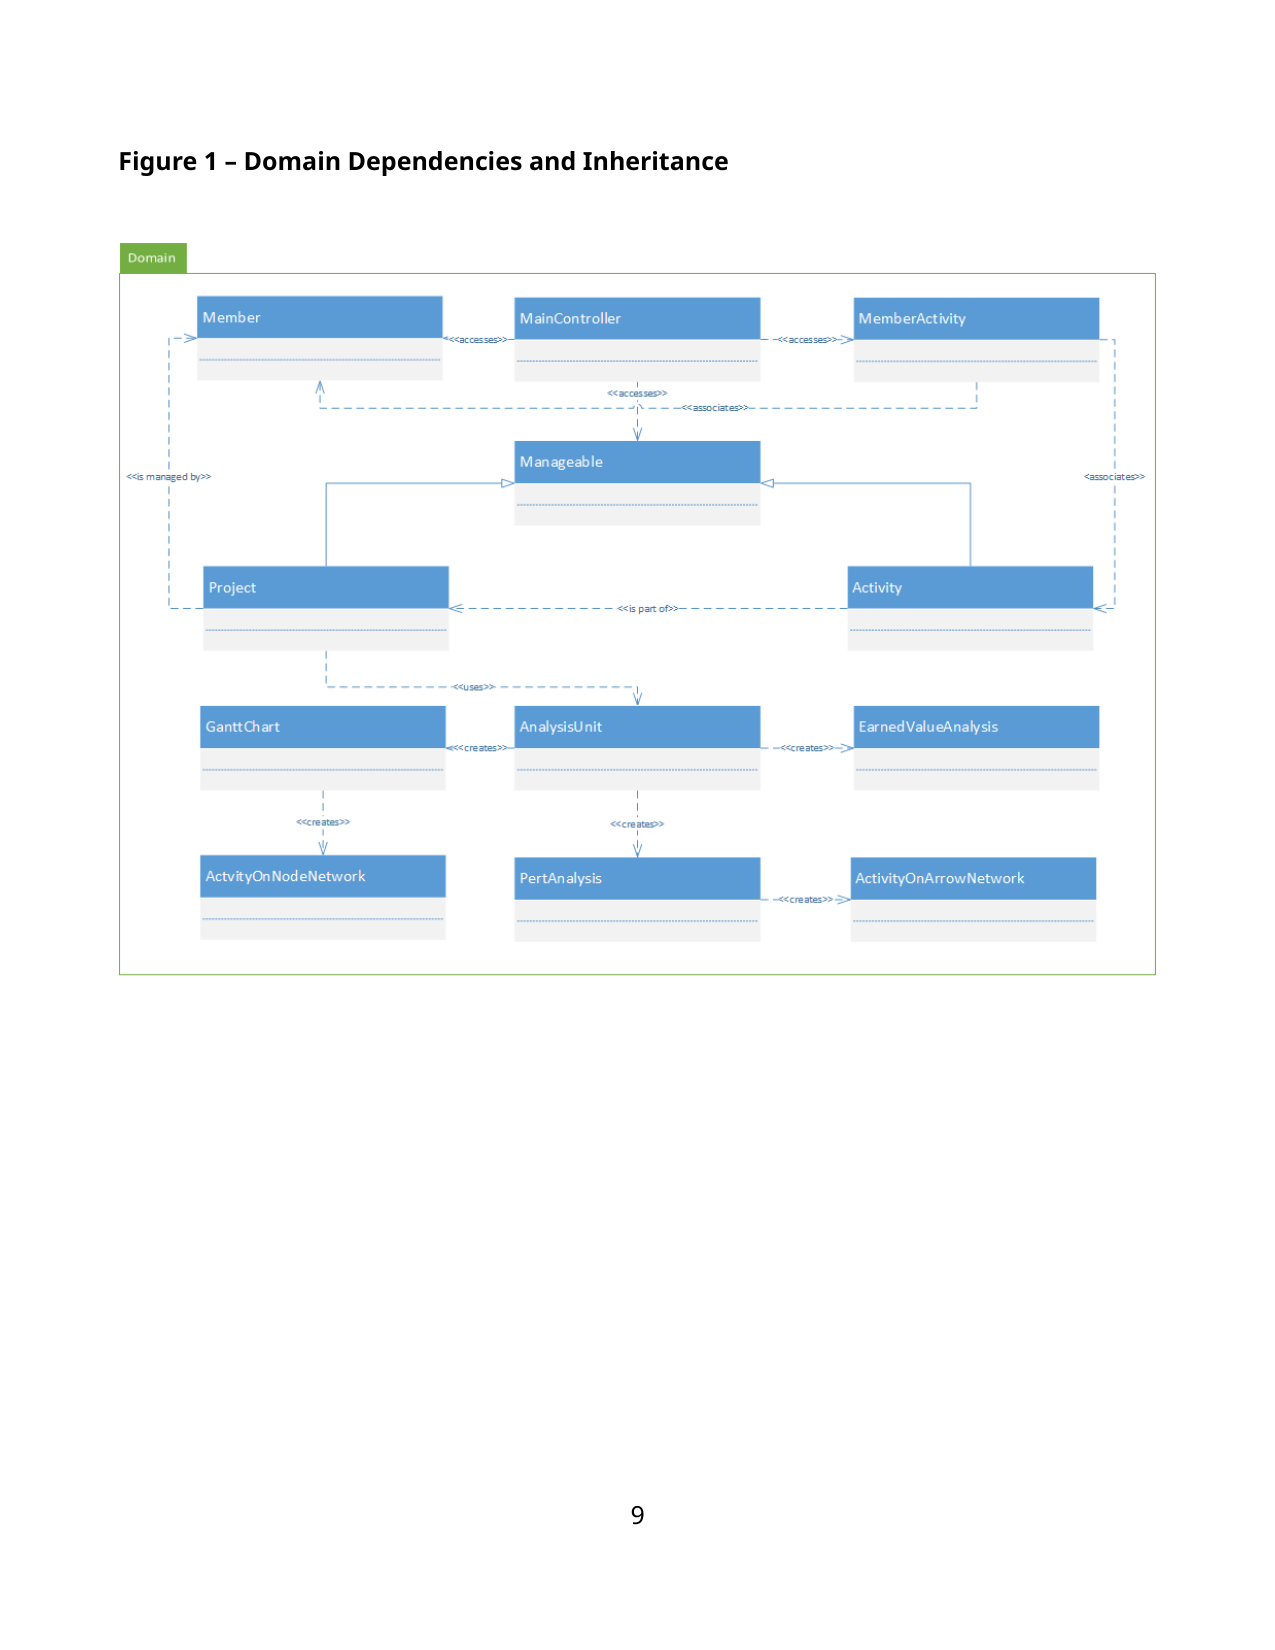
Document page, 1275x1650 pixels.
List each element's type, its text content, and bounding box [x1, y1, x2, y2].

subtitle Figure 1 – Domain Dependencies and Inheritance [118, 143, 1157, 177]
picture [118, 241, 1157, 976]
